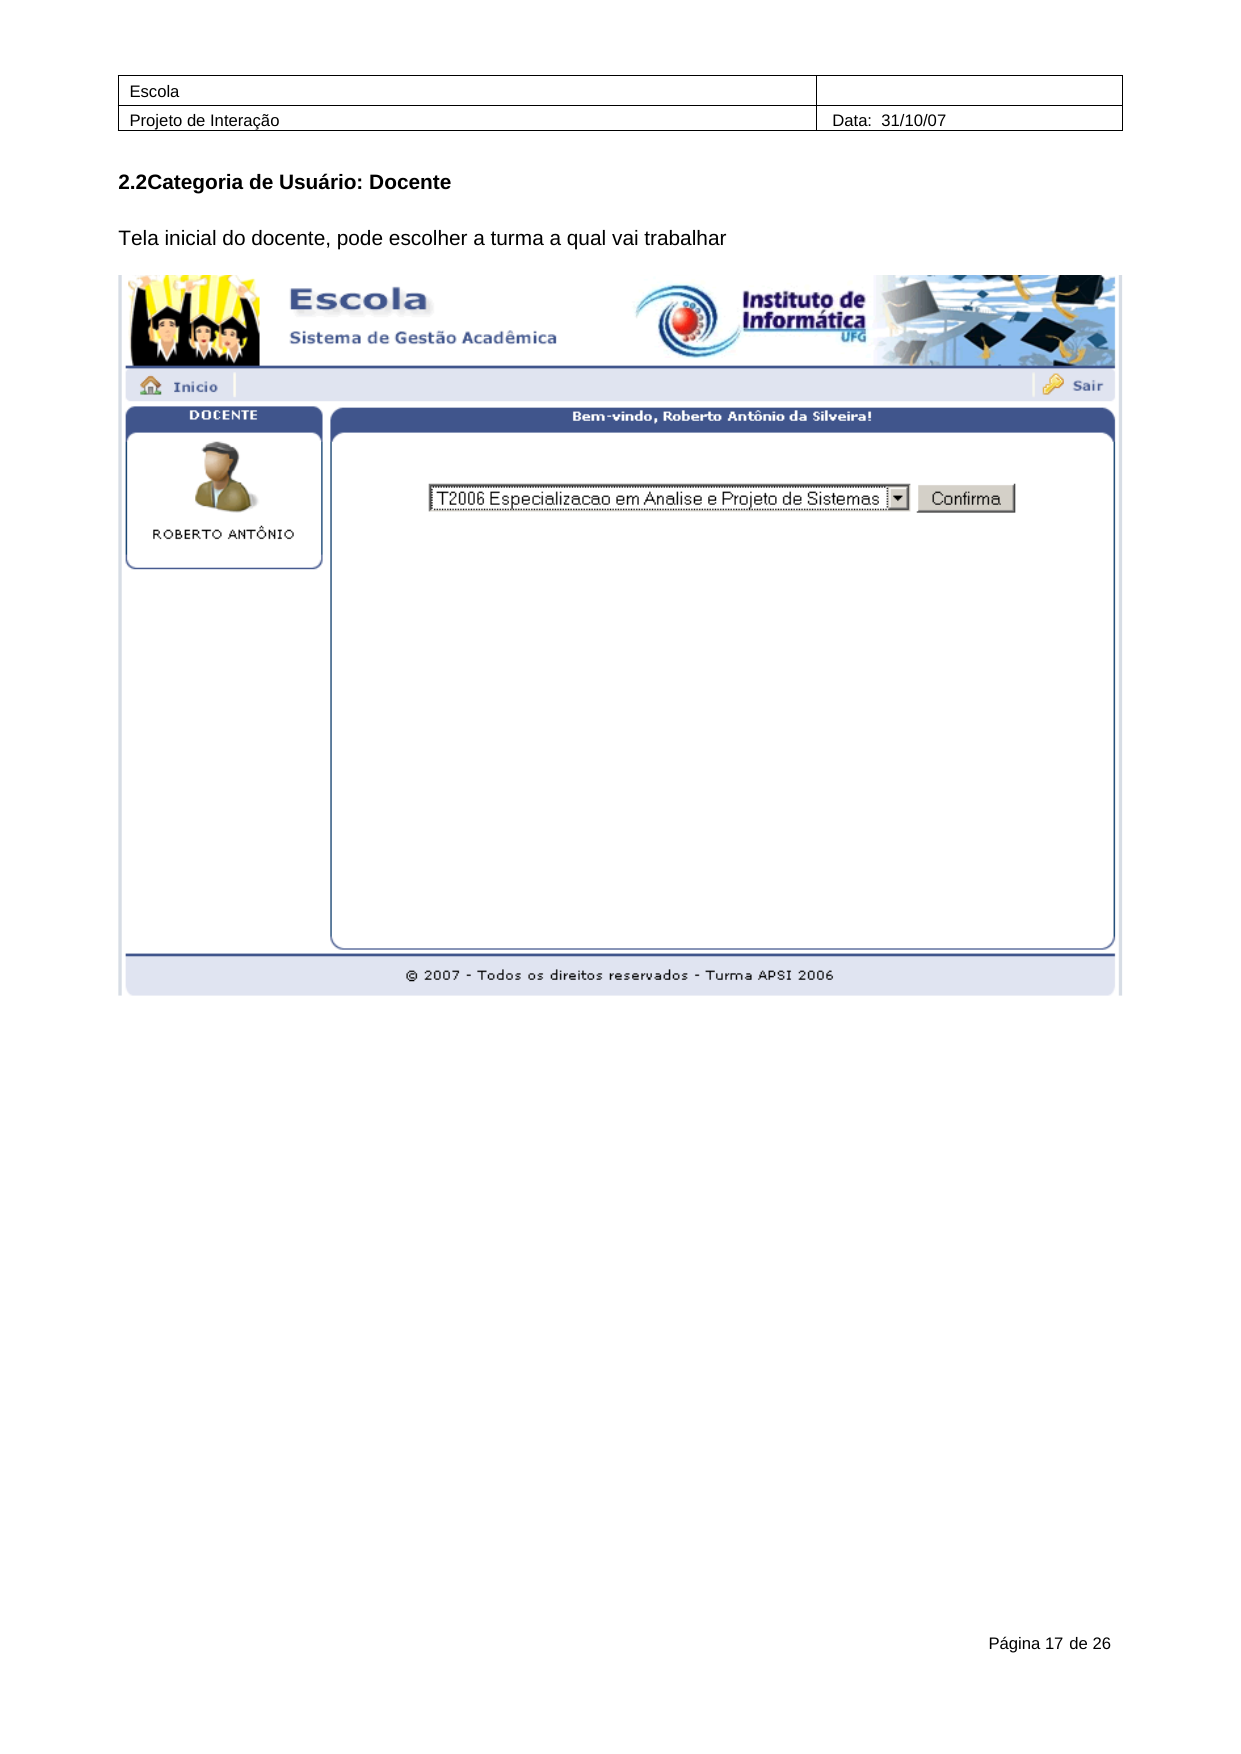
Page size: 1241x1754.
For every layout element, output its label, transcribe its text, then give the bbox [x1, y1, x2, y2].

text Tela inicial do docente, pode escolher a turma a qual vai trabalhar [118, 225, 1122, 250]
picture [118, 275, 1123, 1001]
subtitle Categoria de Usuário: Docente [118, 169, 1122, 194]
